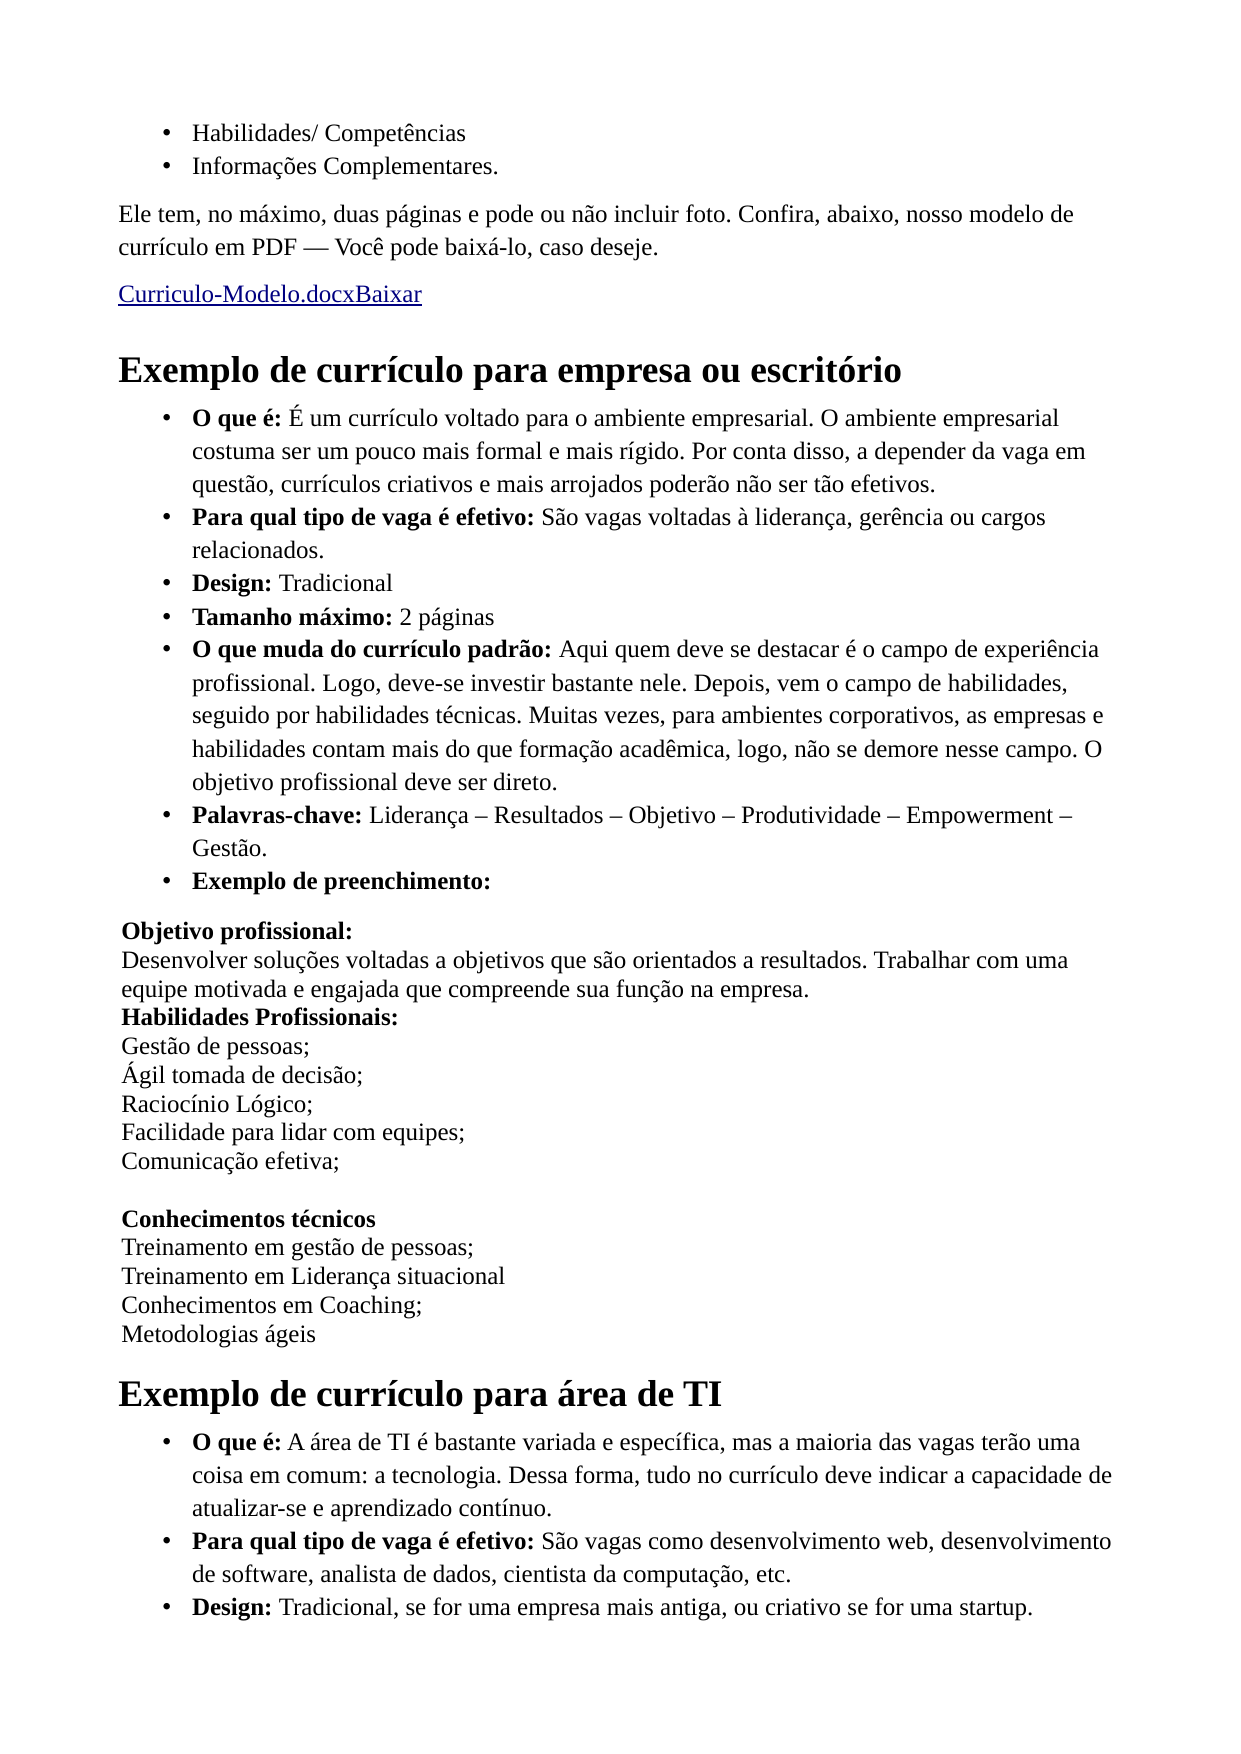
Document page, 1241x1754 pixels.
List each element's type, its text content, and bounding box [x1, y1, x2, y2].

text Curriculo-Modelo.docxBaixar [118, 279, 1122, 308]
list O que é: A área de TI é bastante variada e específica, mas a maioria das vagas terão uma coisa em comum: a tecnologia. Dessa forma, tudo no currículo deve indicar a capacidade de atualizar-se e aprendizado contínuo. [162, 1427, 1122, 1522]
list Habilidades/ Competências [162, 118, 1122, 147]
list Palavras-chave: Liderança – Resultados – Objetivo – Produtividade – Empowerment – Gestão. [162, 800, 1122, 861]
list Design: Tradicional, se for uma empresa mais antiga, ou criativo se for uma startup. [162, 1592, 1122, 1621]
subtitle Exemplo de currículo para área de TI [118, 1371, 1122, 1414]
list Informações Complementares. [162, 151, 1122, 180]
text Ele tem, no máximo, duas páginas e pode ou não incluir foto. Confira, abaixo, nosso modelo de currículo em PDF — Você pode baixá-lo, caso deseje. [118, 199, 1122, 261]
subtitle Exemplo de currículo para empresa ou escritório [118, 348, 1122, 391]
table_header Objetivo profissional: Desenvolver soluções voltadas a objetivos que são orientados a resultados. Trabalhar com uma equipe motivada e engajada que compreende sua função na empresa. Habilidades Profissionais: Gestão de pessoas; Ágil tomada de decisão; Raciocínio Lógico; Facilidade para lidar com equipes; Comunicação efetiva; Conhecimentos técnicos Treinamento em gestão de pessoas; Treinamento em Liderança situacional Conhecimentos em Coaching; Metodologias ágeis [118, 913, 1122, 1350]
list Para qual tipo de vaga é efetivo: São vagas como desenvolvimento web, desenvolvimento de software, analista de dados, cientista da computação, etc. [162, 1526, 1122, 1588]
list Para qual tipo de vaga é efetivo: São vagas voltadas à liderança, gerência ou cargos relacionados. [162, 502, 1122, 564]
list Tamanho máximo: 2 páginas [162, 602, 1122, 630]
list O que muda do currículo padrão: Aqui quem deve se destacar é o campo de experiência profissional. Logo, deve-se investir bastante nele. Depois, vem o campo de habilidades, seguido por habilidades técnicas. Muitas vezes, para ambientes corporativos, as empresas e habilidades contam mais do que formação acadêmica, logo, não se demore nesse campo. O objetivo profissional deve ser direto. [162, 634, 1122, 795]
list Design: Tradicional [162, 568, 1122, 597]
list Exemplo de preenchimento: [162, 866, 1122, 894]
list O que é: É um currículo voltado para o ambiente empresarial. O ambiente empresarial costuma ser um pouco mais formal e mais rígido. Por conta disso, a depender da vaga em questão, currículos criativos e mais arrojados poderão não ser tão efetivos. [162, 403, 1122, 498]
